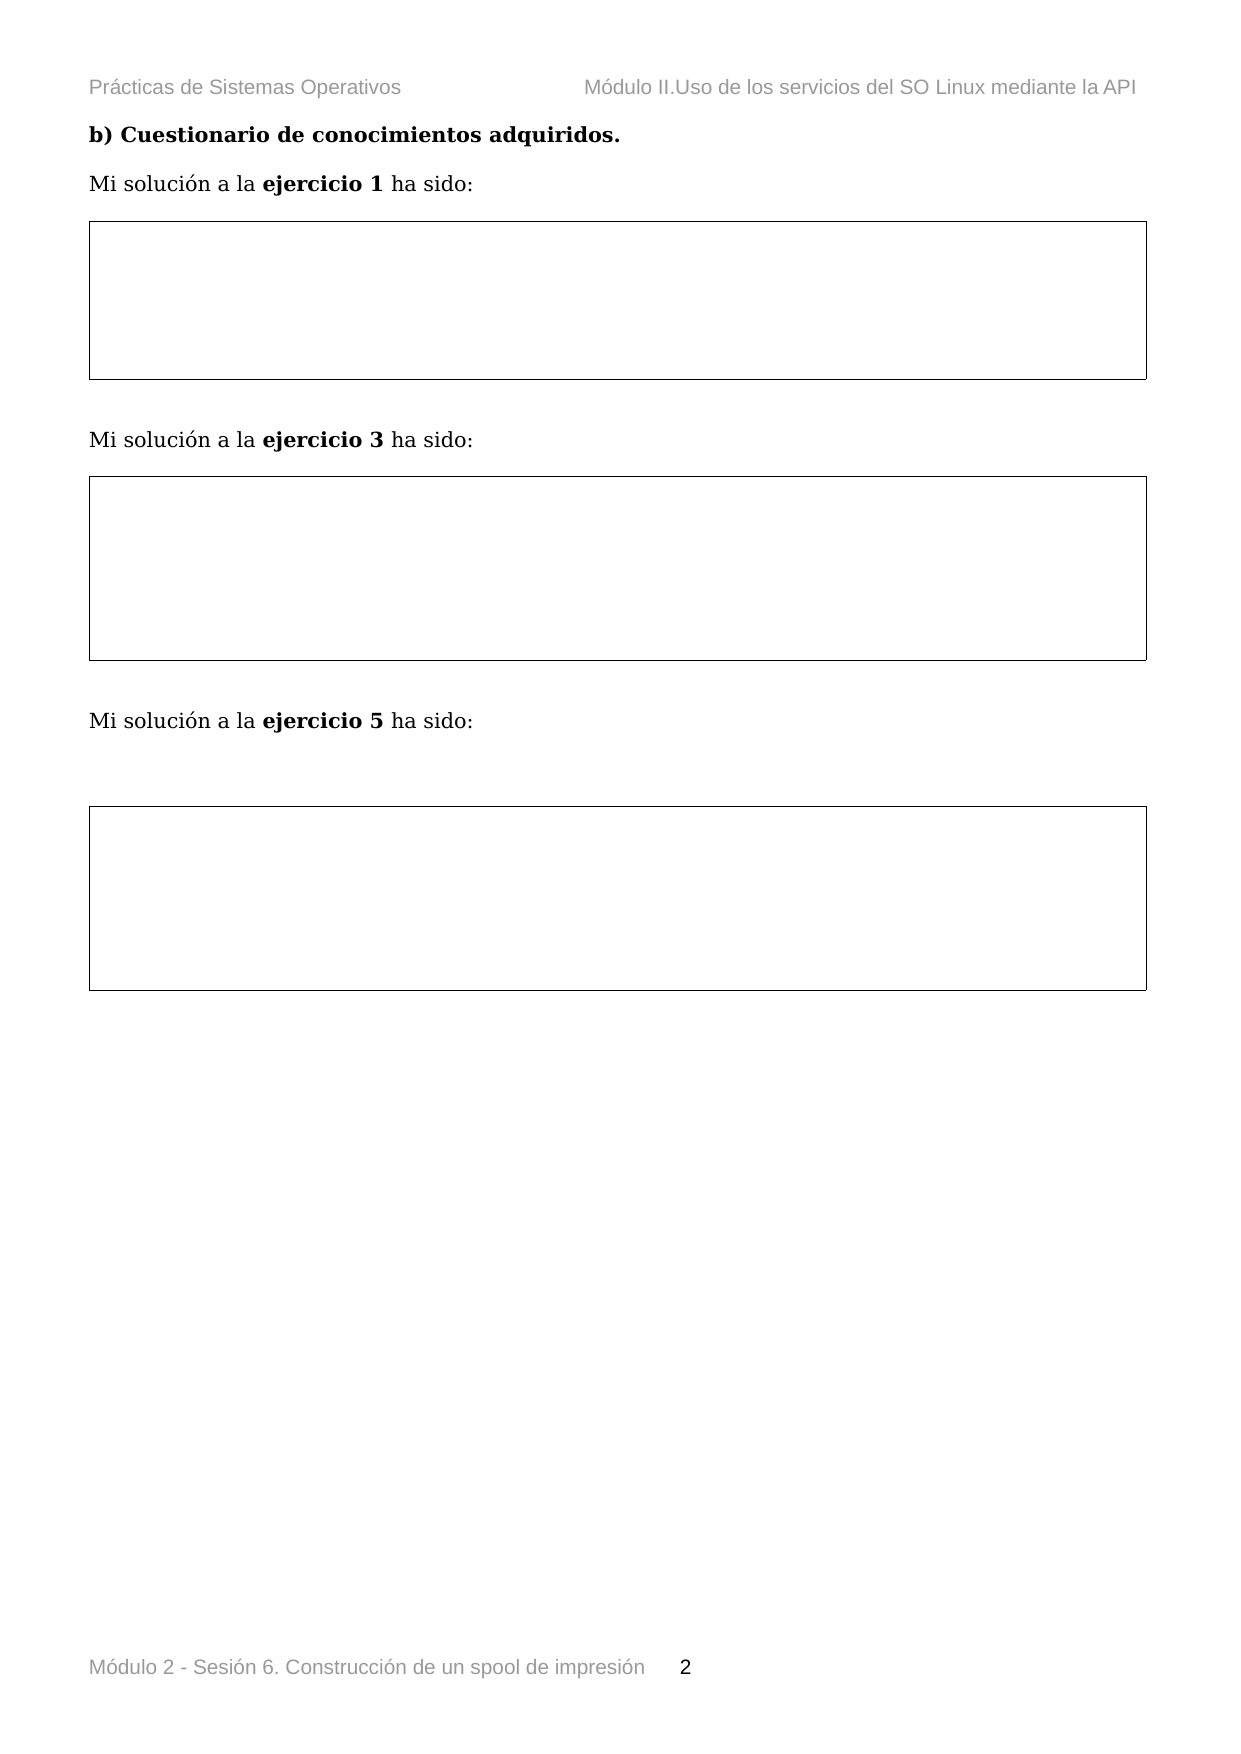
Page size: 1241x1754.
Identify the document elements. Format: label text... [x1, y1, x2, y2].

table_header [90, 222, 1146, 379]
text b) Cuestionario de conocimientos adquiridos. [89, 123, 1146, 148]
table_header [90, 807, 1146, 990]
table_header [90, 477, 1146, 660]
text Mi solución a la ejercicio 1 ha sido: [89, 172, 1146, 197]
text Mi solución a la ejercicio 5 ha sido: [89, 709, 1146, 733]
text Mi solución a la ejercicio 3 ha sido: [89, 427, 1146, 452]
